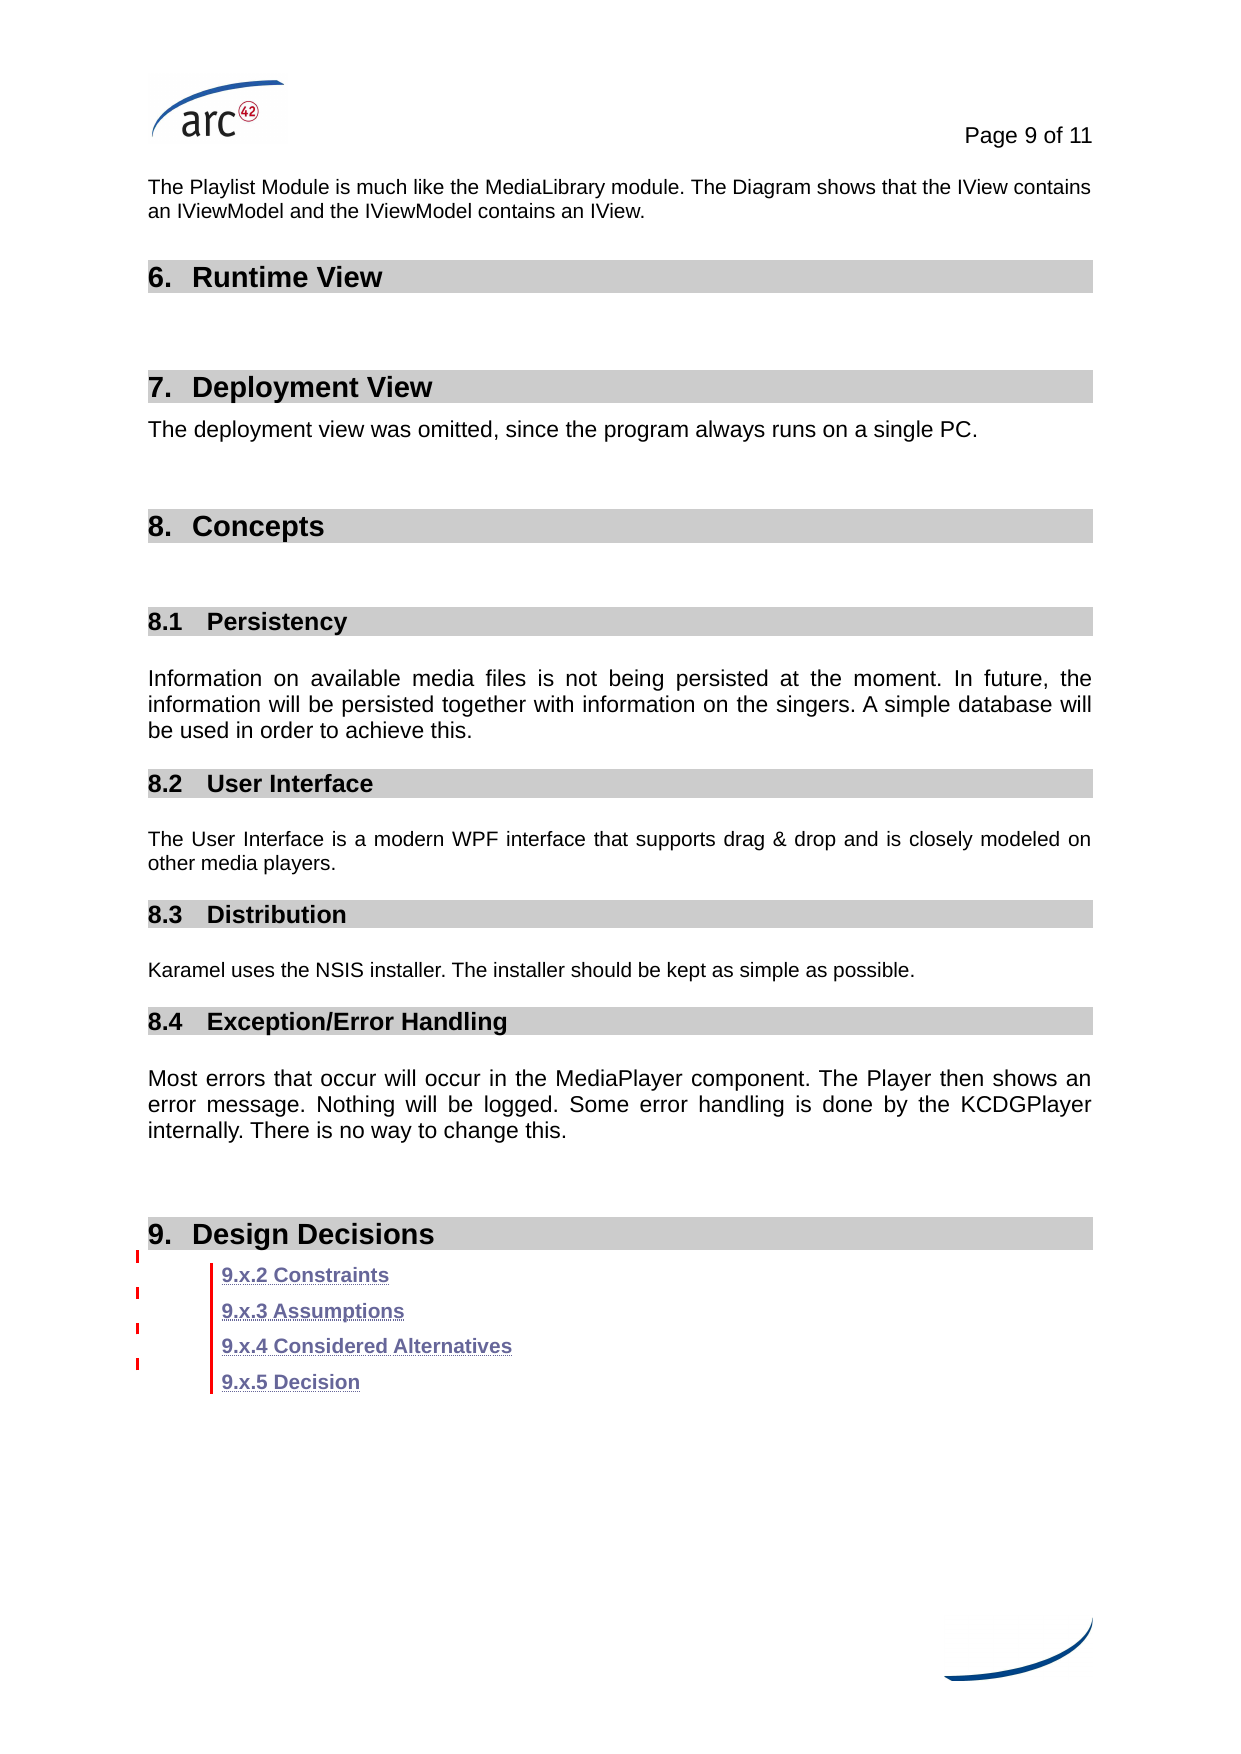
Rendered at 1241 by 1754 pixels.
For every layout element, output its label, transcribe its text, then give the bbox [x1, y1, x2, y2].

text The deployment view was omitted, since the program always runs on a single PC. [148, 416, 1093, 442]
text 9.x.2 Constraints [213, 1263, 1093, 1287]
subtitle Persistency [148, 607, 1093, 636]
picture [147, 73, 289, 144]
text Information on available media files is not being persisted at the moment. In future, the information will be persisted together with information on the singers. A simple database will be used in order to achieve this. [148, 665, 1093, 744]
text The User Interface is a modern WPF interface that supports drag & drop and is closely modeled on other media players. [148, 827, 1093, 875]
subtitle Design Decisions [148, 1217, 1093, 1250]
subtitle Deployment View [148, 370, 1093, 403]
text Most errors that occur will occur in the MediaPlayer component. The Player then shows an error message. Nothing will be logged. Some error handling is done by the KCDGPlayer internally. There is no way to change this. [148, 1064, 1093, 1143]
picture [944, 1615, 1093, 1681]
subtitle User Interface [148, 769, 1093, 798]
text Karamel uses the NSIS installer. The installer should be kept as simple as possible. [148, 958, 1093, 982]
text The Playlist Module is much like the MediaLibrary module. The Diagram shows that the IView contains an IViewModel and the IViewModel contains an IView. [148, 174, 1093, 222]
text 9.x.3 Assumptions [213, 1298, 1093, 1322]
subtitle Exception/Error Handling [148, 1007, 1093, 1035]
subtitle Distribution [148, 900, 1093, 928]
text 9.x.5 Decision [213, 1370, 1093, 1394]
subtitle Concepts [148, 509, 1093, 543]
subtitle Runtime View [148, 260, 1093, 293]
text 9.x.4 Considered Alternatives [213, 1334, 1093, 1358]
